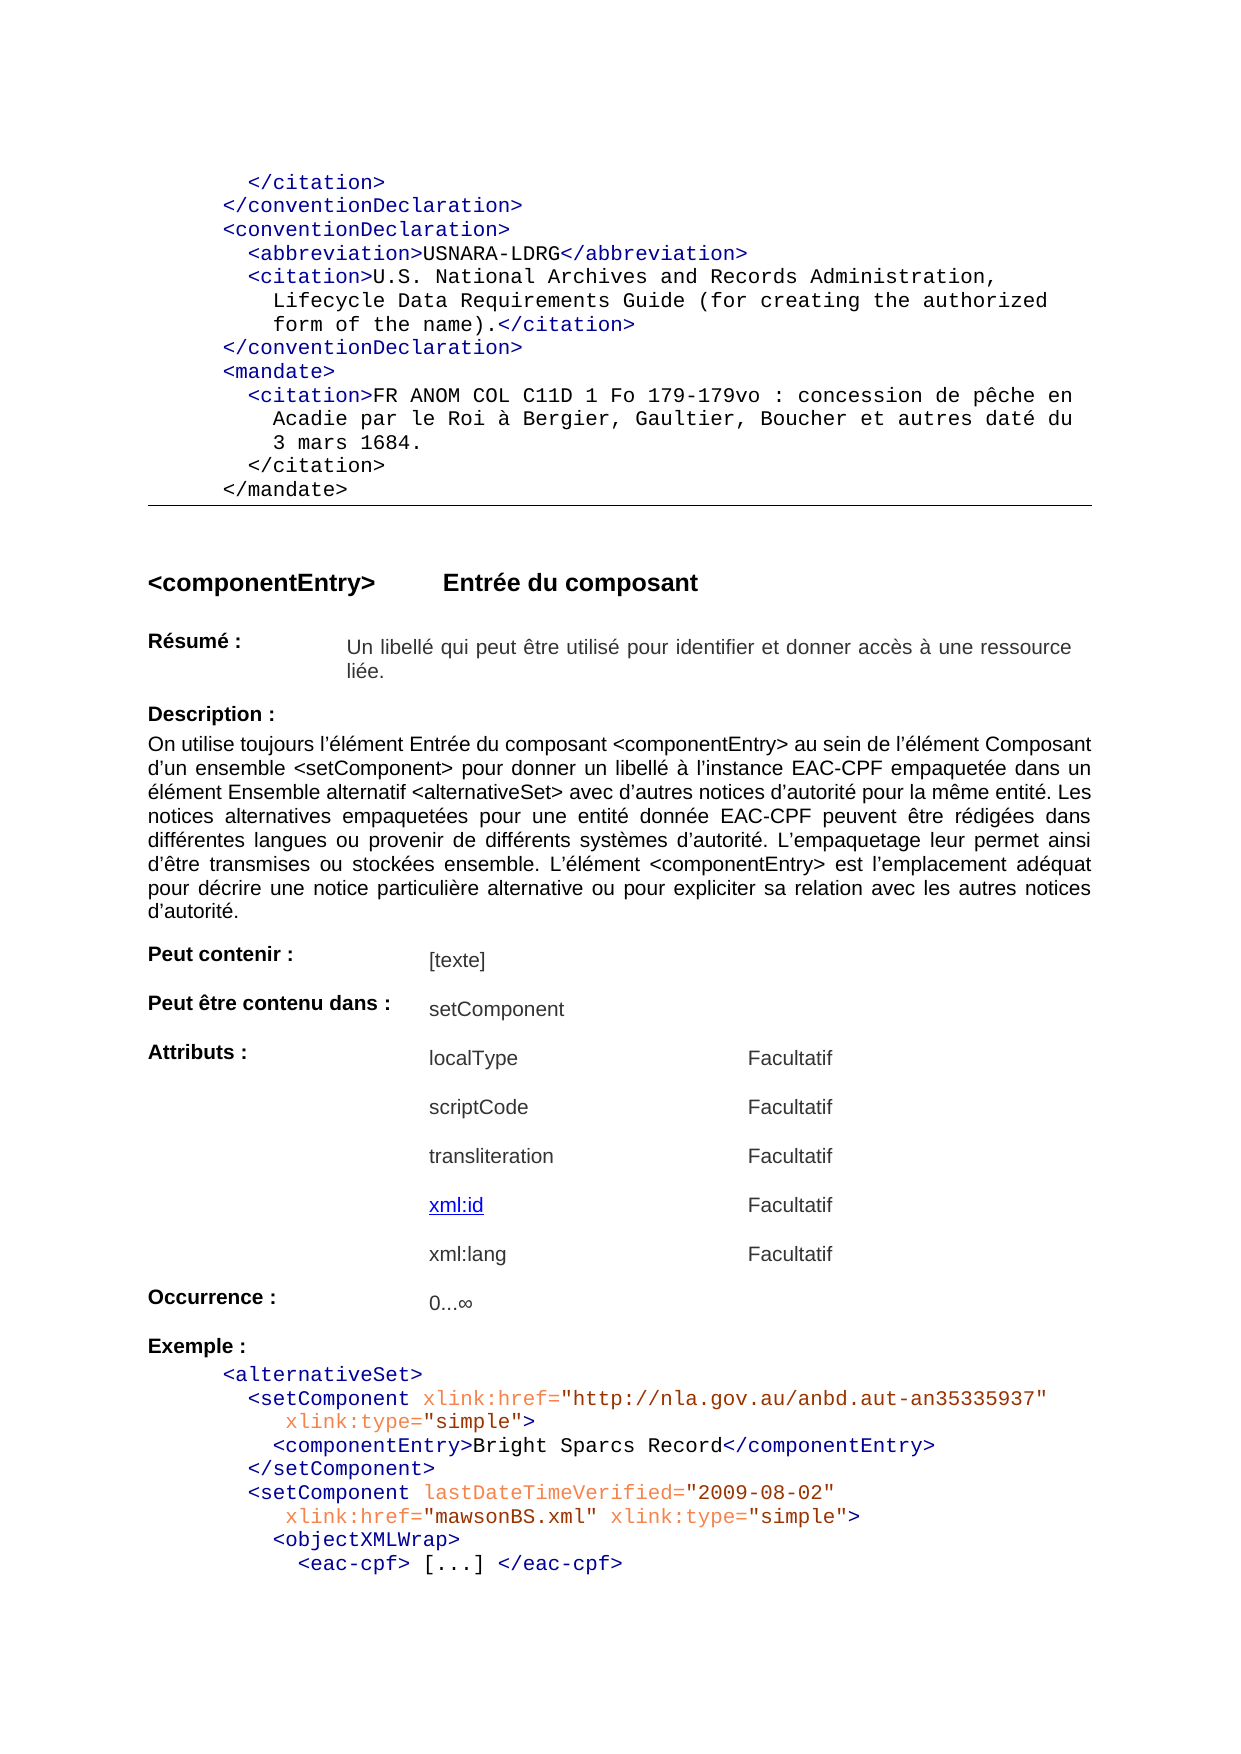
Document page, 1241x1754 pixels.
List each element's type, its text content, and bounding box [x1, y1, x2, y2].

table_header Un libellé qui peut être utilisé pour identifier et donner accès à une ressource liée. [335, 622, 1085, 695]
table_cell 0...∞ [429, 1279, 1085, 1327]
table_cell [148, 1230, 429, 1278]
text form of the name).</citation> </conventionDeclaration> <mandate> <citation>FR ANOM COL C11D 1 Fo 179-179vo : concession de pêche en [148, 314, 1092, 408]
table_cell [148, 1181, 429, 1229]
text Exemple : [148, 1334, 1092, 1358]
table_cell localType [429, 1034, 748, 1083]
text 3 mars 1684. [148, 432, 1092, 456]
table_cell [148, 1083, 429, 1132]
table_cell Facultatif [748, 1034, 1085, 1083]
text </citation> </mandate> [148, 456, 1092, 505]
table_cell Occurrence : [148, 1279, 429, 1327]
text Description : [148, 701, 1092, 725]
table_cell Facultatif [748, 1230, 1085, 1278]
table_cell xml:lang [429, 1230, 748, 1278]
table_cell Attributs : [148, 1034, 429, 1083]
table_header Résumé : [136, 622, 335, 695]
text xlink:type="simple"> <componentEntry>Bright Sparcs Record</componentEntry> </setComponent> <setComponent lastDateTimeVerified="2009-08-02" [148, 1411, 1092, 1506]
table_cell xml:id [429, 1181, 748, 1229]
table_cell Facultatif [748, 1132, 1085, 1181]
text </citation> </conventionDeclaration> <conventionDeclaration> <abbreviation>USNARA-LDRG</abbreviation> <citation>U.S. National Archives and Records Administration, [148, 172, 1092, 290]
table_cell Peut être contenu dans : [148, 985, 429, 1034]
text On utilise toujours l’élément Entrée du composant <componentEntry> au sein de l’élément Composant d’un ensemble <setComponent> pour donner un libellé à l’instance EAC-CPF empaquetée dans un élément Ensemble alternatif <alternativeSet> avec d’autres notices d’autorité pour la même entité. Les notices alternatives empaquetées pour une entité donnée EAC-CPF peuvent être rédigées dans différentes langues ou provenir de différents systèmes d’autorité. L’empaquetage leur permet ainsi d’être transmises ou stockées ensemble. L’élément <componentEntry> est l’emplacement adéquat pour décrire une notice particulière alternative ou pour expliciter sa relation avec les autres notices d’autorité. [148, 732, 1092, 923]
text <componentEntry> Entrée du composant [148, 568, 1092, 597]
text Lifecycle Data Requirements Guide (for creating the authorized [148, 290, 1092, 314]
table_cell Facultatif [748, 1181, 1085, 1229]
text xlink:href="mawsonBS.xml" xlink:type="simple"> <objectXMLWrap> <eac-cpf> [...] </eac-cpf> [148, 1506, 1092, 1577]
text Acadie par le Roi à Bergier, Gaultier, Boucher et autres daté du [148, 408, 1092, 432]
table_header Peut contenir : [148, 936, 429, 985]
table_cell transliteration [429, 1132, 748, 1181]
table_header [texte] [429, 936, 1085, 985]
text <alternativeSet> <setComponent xlink:href="http://nla.gov.au/anbd.aut-an35335937" [148, 1364, 1092, 1411]
table_cell scriptCode [429, 1083, 748, 1132]
table_cell [148, 1132, 429, 1181]
table_cell Facultatif [748, 1083, 1085, 1132]
table_cell setComponent [429, 985, 1085, 1034]
